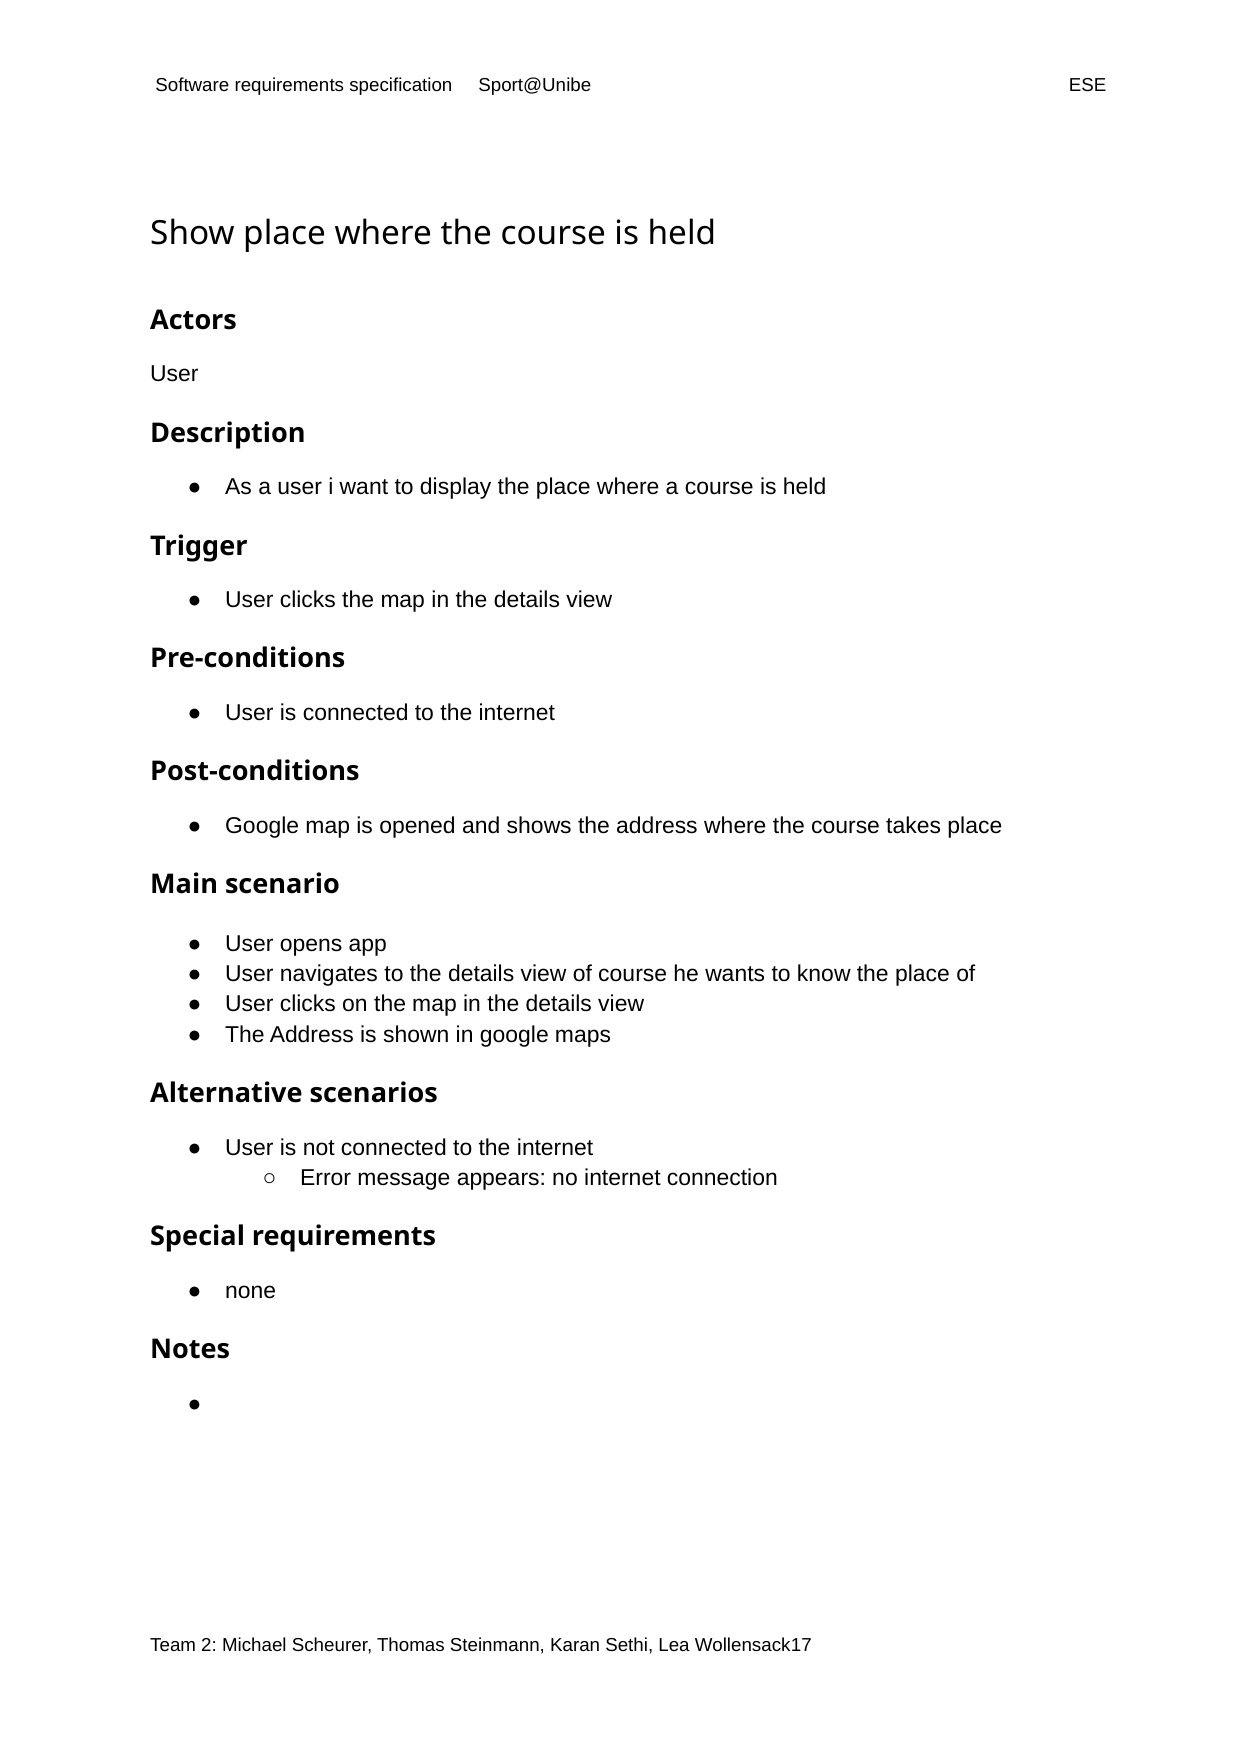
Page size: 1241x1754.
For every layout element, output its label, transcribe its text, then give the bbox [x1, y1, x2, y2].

list Google map is opened and shows the address where the course takes place [187, 812, 1090, 838]
list The Address is shown in google maps [187, 1021, 1090, 1047]
subtitle Actors [150, 300, 1090, 337]
subtitle Description [150, 413, 1090, 450]
subtitle Notes [150, 1330, 1090, 1367]
list User is not connected to the internet [187, 1133, 1090, 1160]
list User clicks on the map in the details view [187, 990, 1090, 1017]
list As a user i want to display the place where a course is held [187, 473, 1090, 499]
list Error message appears: no internet connection [262, 1164, 1090, 1190]
subtitle Post-conditions [150, 752, 1090, 789]
subtitle Trigger [150, 526, 1090, 563]
subtitle Alternative scenarios [150, 1074, 1090, 1111]
list User opens app [187, 930, 1090, 956]
list User navigates to the details view of course he wants to know the place of [187, 960, 1090, 987]
subtitle Show place where the course is held [150, 209, 1090, 254]
subtitle Main scenario [150, 865, 1090, 902]
subtitle Pre-conditions [150, 639, 1090, 676]
list User clicks the map in the details view [187, 586, 1090, 612]
subtitle Special requirements [150, 1217, 1090, 1254]
text User [150, 360, 1090, 386]
list User is connected to the internet [187, 699, 1090, 725]
list none [187, 1277, 1090, 1303]
